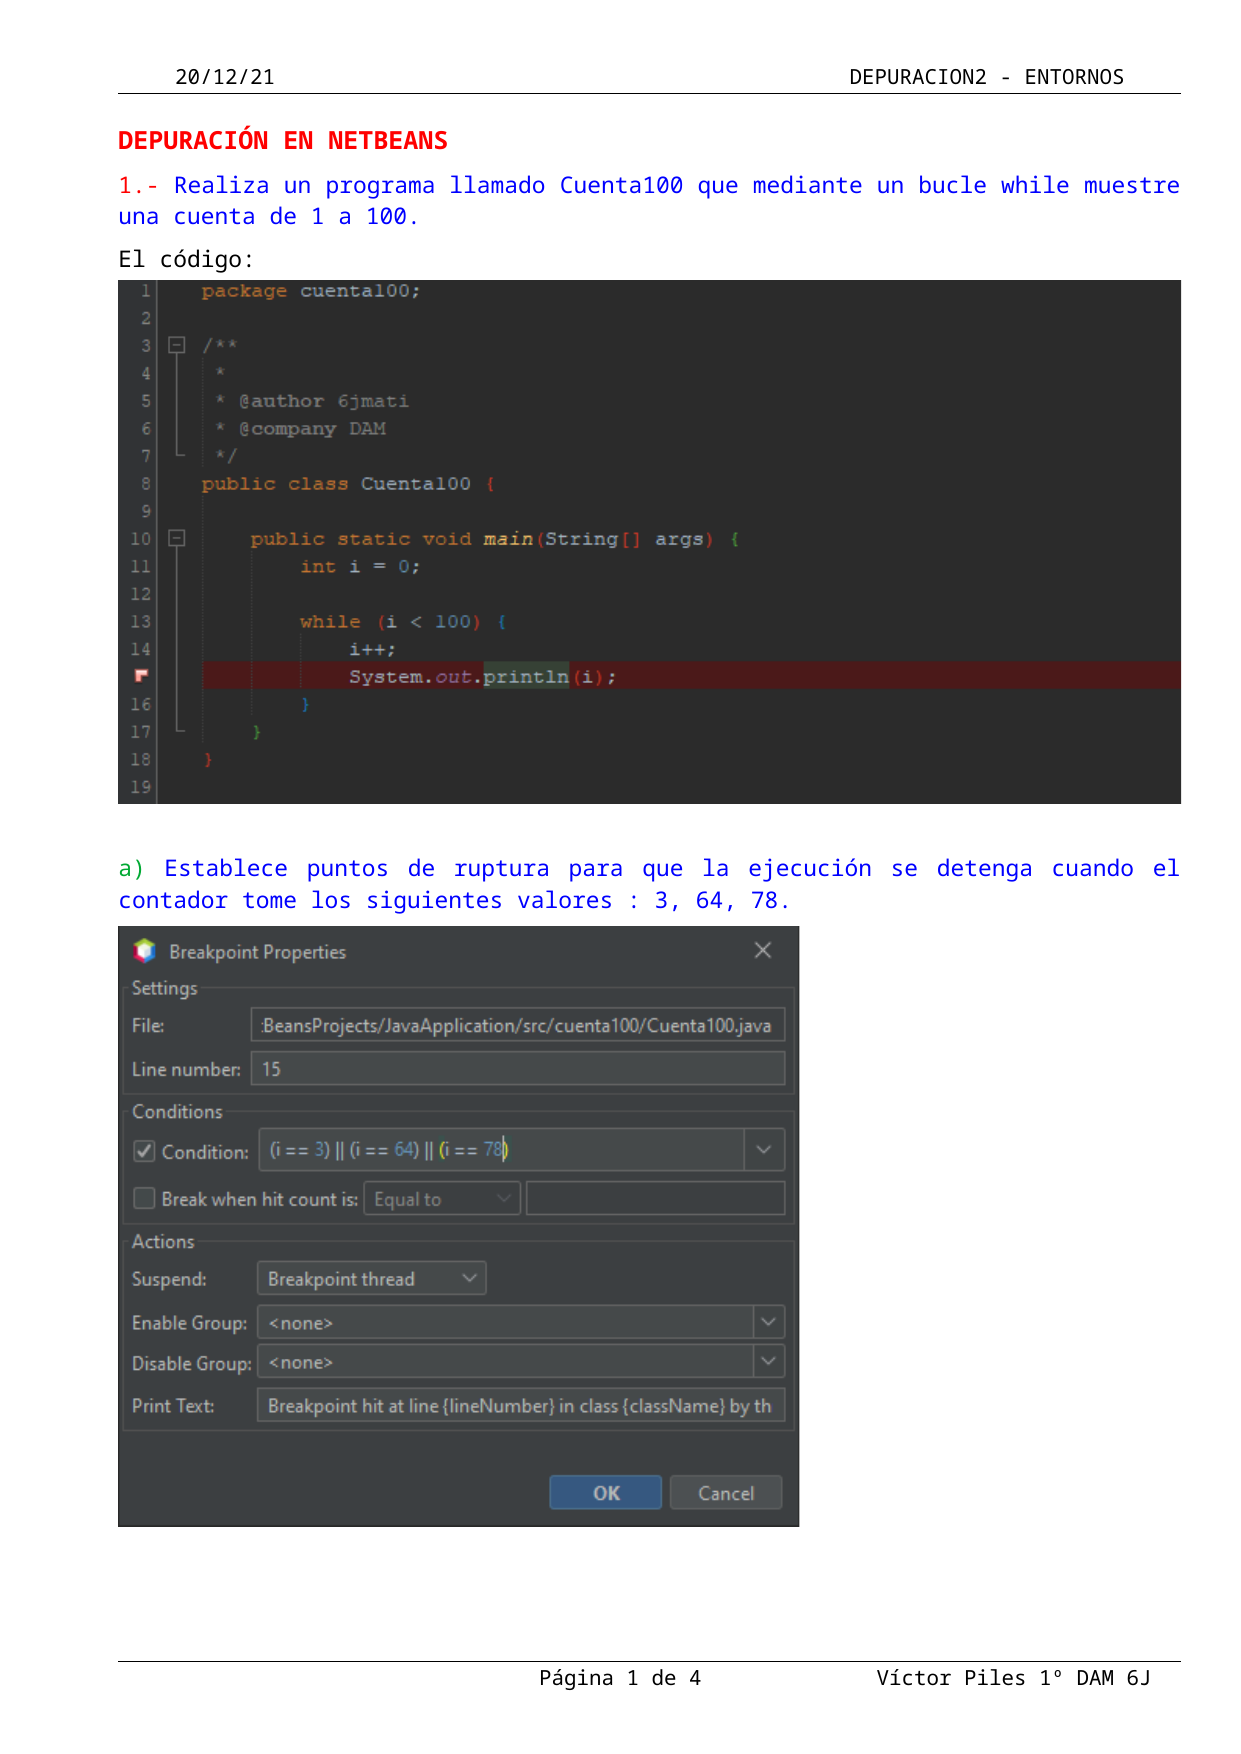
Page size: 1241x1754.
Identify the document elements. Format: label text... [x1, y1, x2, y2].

picture [118, 280, 1182, 804]
picture [118, 926, 800, 1527]
text El código: [118, 243, 1181, 274]
text 1.- Realiza un programa llamado Cuenta100 que mediante un bucle while muestre una cuenta de 1 a 100. [118, 169, 1181, 231]
text DEPURACIÓN EN NETBEANS [118, 123, 1181, 157]
text a) Establece puntos de ruptura para que la ejecución se detenga cuando el contador tome los siguientes valores : 3, 64, 78. [118, 852, 1181, 915]
